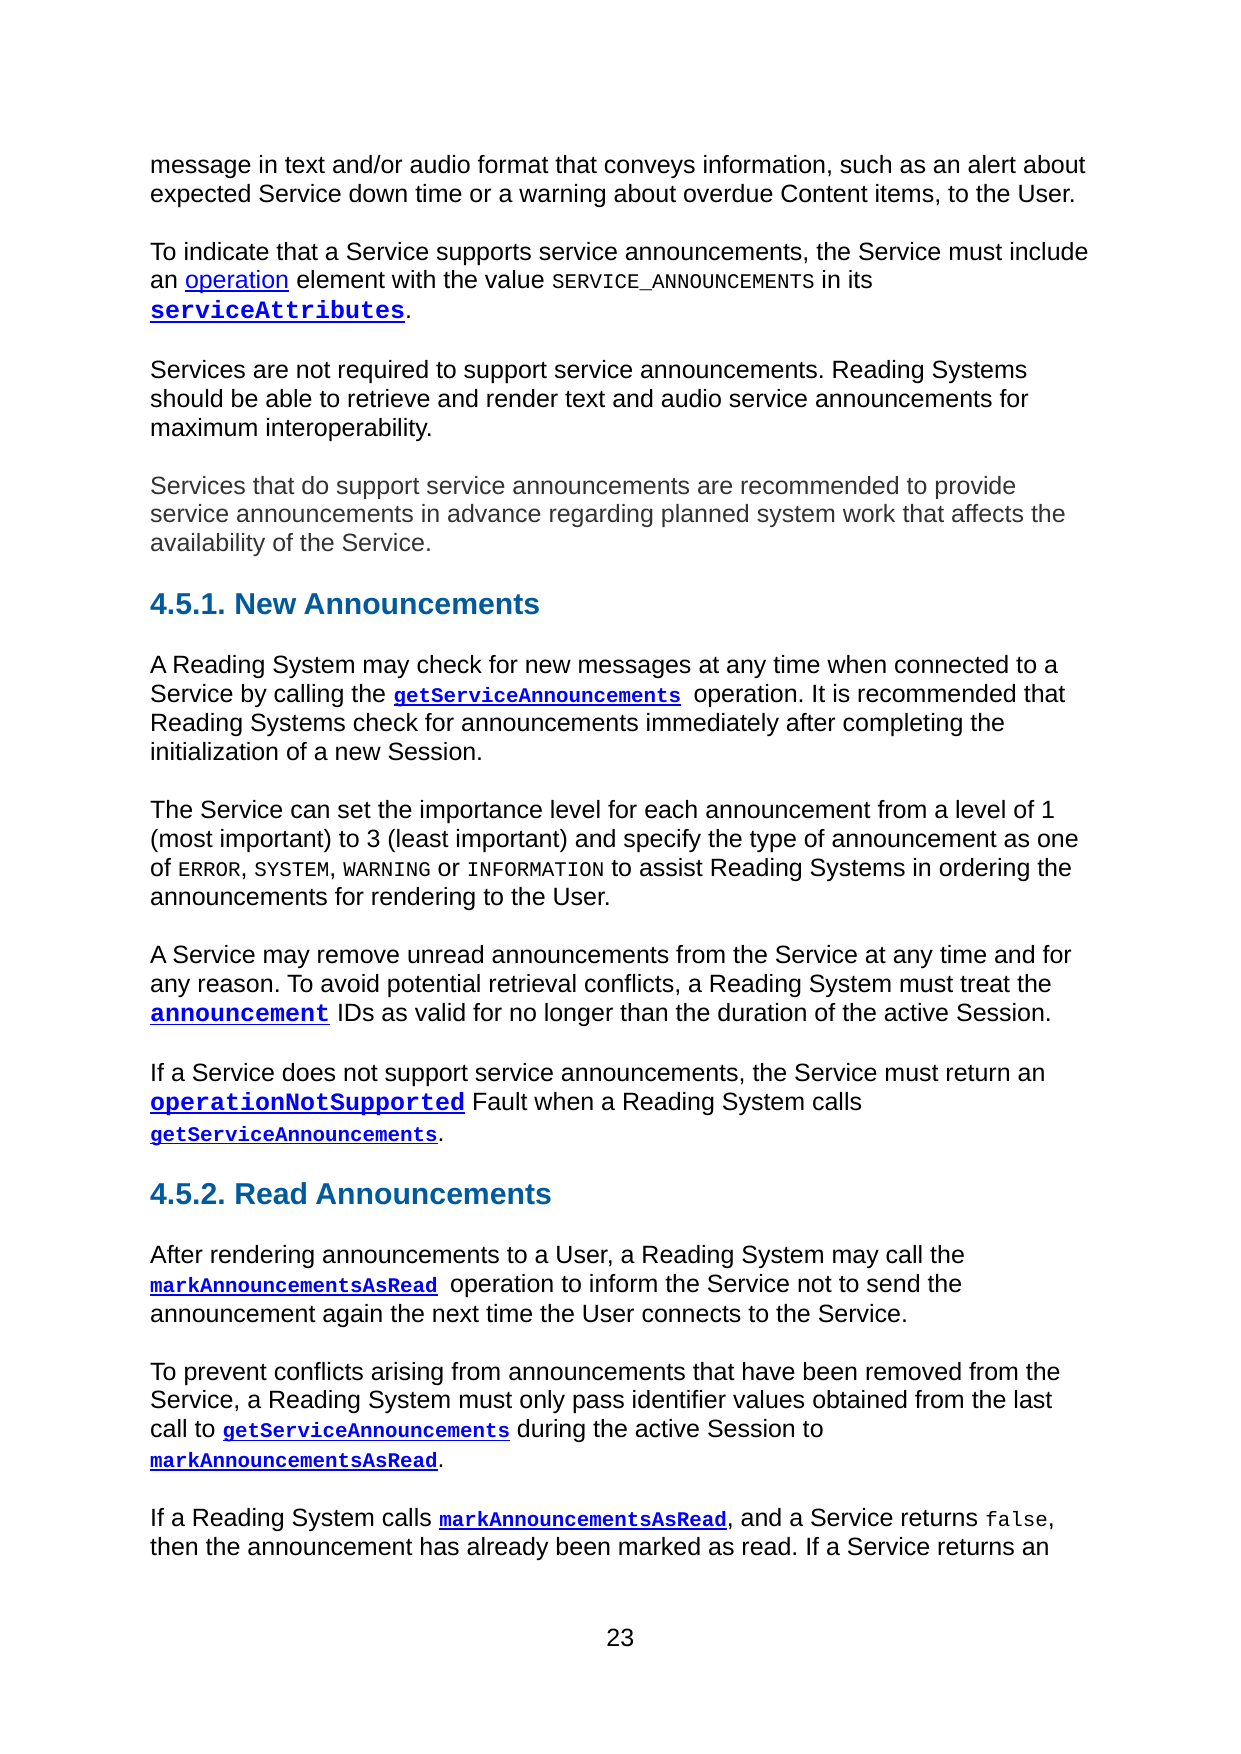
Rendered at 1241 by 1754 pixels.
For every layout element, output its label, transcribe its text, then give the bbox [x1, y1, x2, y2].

text If a Service does not support service announcements, the Service must return an operationNotSupported Fault when a Reading System calls getServiceAnnouncements. [150, 1058, 1090, 1147]
text To prevent conflicts arising from announcements that have been removed from the Service, a Reading System must only pass identifier values obtained from the last call to getServiceAnnouncements during the active Session to markAnnouncementsAsRead. [150, 1357, 1090, 1473]
subtitle 4.5.1. New Announcements [150, 586, 1090, 621]
text A Reading System may check for new messages at any time when connected to a Service by calling the getServiceAnnouncements operation. It is recommended that Reading Systems check for announcements immediately after completing the initialization of a new Session. [150, 650, 1090, 766]
text Services that do support service announcements are recommended to provide service announcements in advance regarding planned system work that affects the availability of the Service. [150, 471, 1090, 557]
text If a Reading System calls markAnnouncementsAsRead, and a Service returns false, then the announcement has already been marked as read. If a Service returns an [150, 1503, 1090, 1561]
text To indicate that a Service supports service announcements, the Service must include an operation element with the value SERVICE_ANNOUNCEMENTS in its serviceAttributes. [150, 237, 1090, 326]
subtitle 4.5.2. Read Announcements [150, 1176, 1090, 1211]
text Services are not required to support service announcements. Reading Systems should be able to retrieve and render text and audio service announcements for maximum interoperability. [150, 355, 1090, 441]
text The Service can set the importance level for each announcement from a level of 1 (most important) to 3 (least important) and specify the type of announcement as one of ERROR, SYSTEM, WARNING or INFORMATION to assist Reading Systems in ordering the announcements for rendering to the User. [150, 795, 1090, 911]
text A Service may remove unread announcements from the Service at any time and for any reason. To avoid potential retrieval conflicts, a Reading System must treat the announcement IDs as valid for no longer than the duration of the active Session. [150, 940, 1090, 1029]
text message in text and/or audio format that conveys information, such as an alert about expected Service down time or a warning about overdue Content items, to the User. [150, 150, 1090, 207]
text After rendering announcements to a User, a Reading System may call the markAnnouncementsAsRead operation to inform the Service not to send the announcement again the next time the User connects to the Service. [150, 1240, 1090, 1327]
